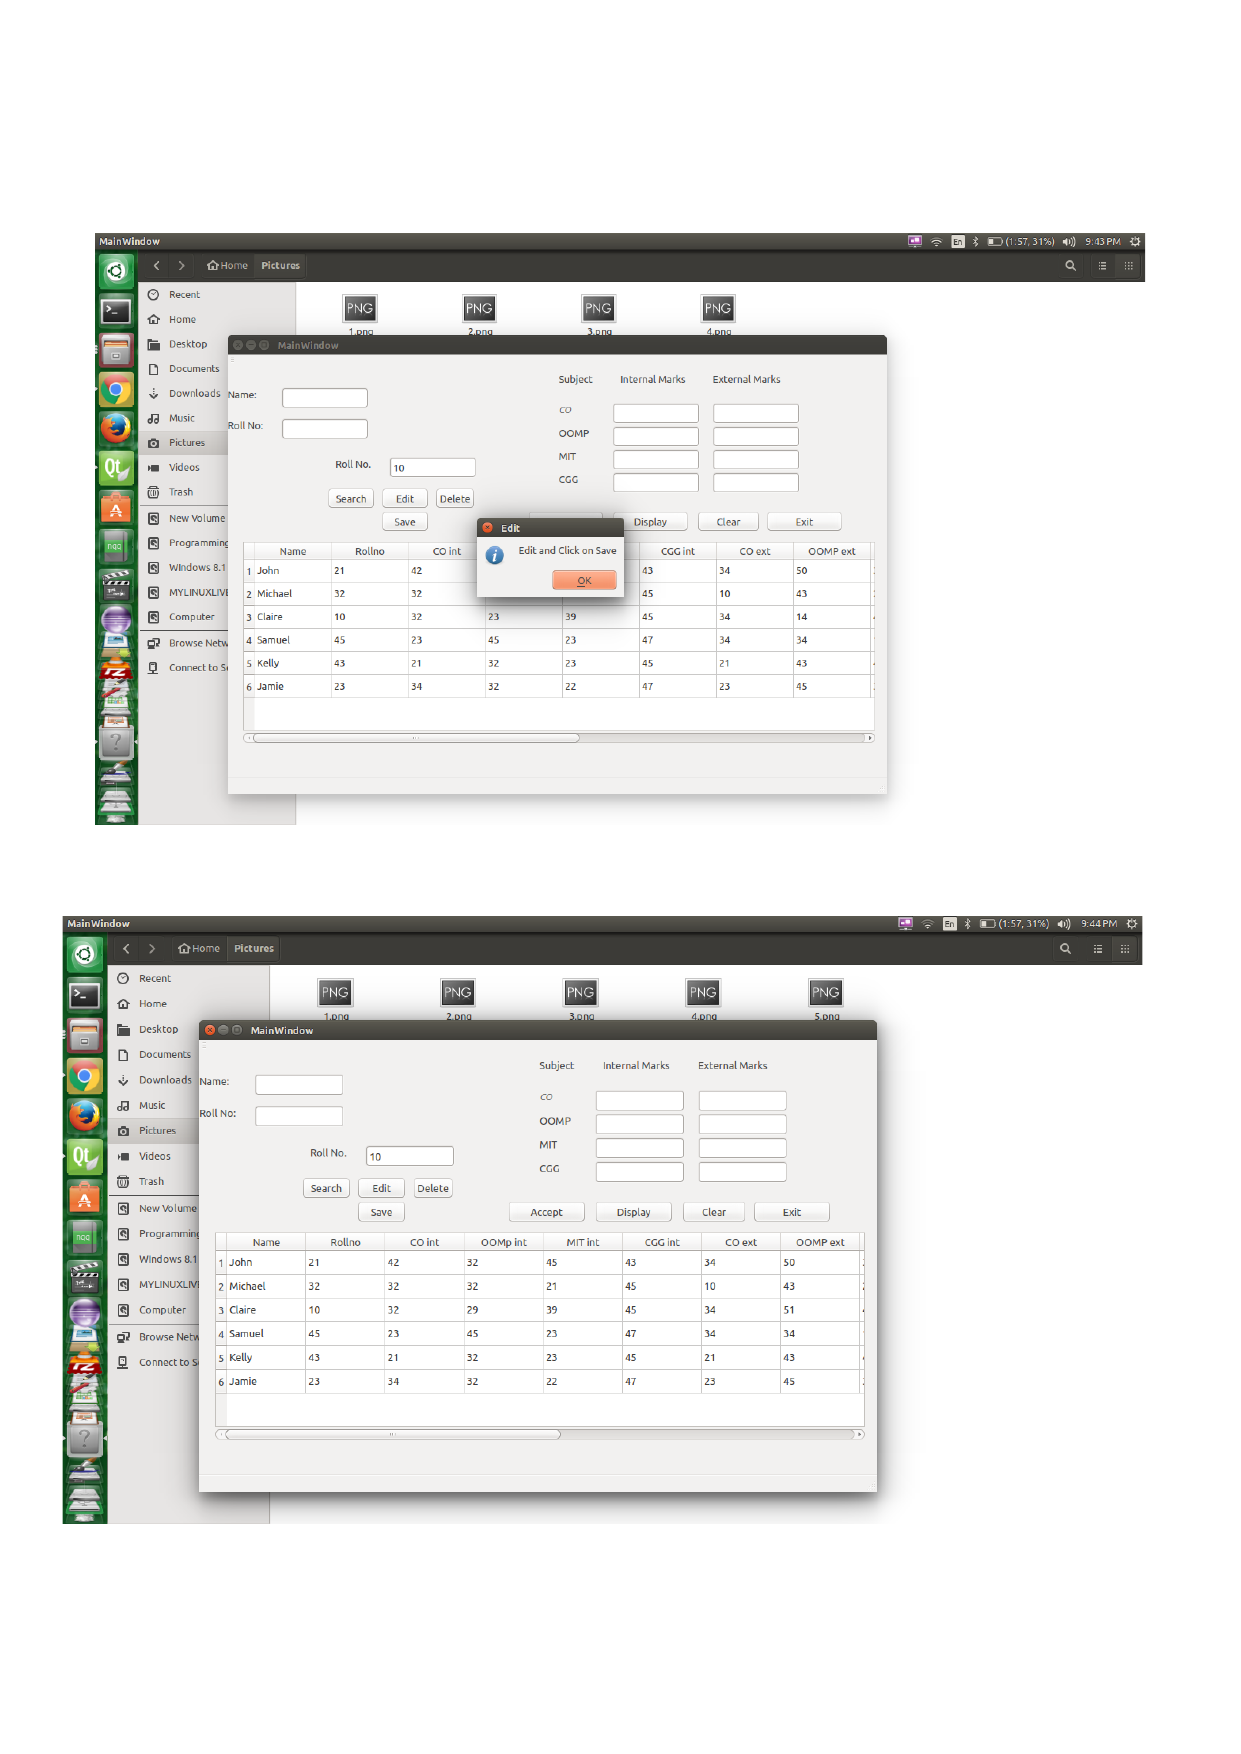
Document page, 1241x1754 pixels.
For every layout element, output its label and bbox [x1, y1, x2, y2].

picture [95, 233, 1146, 825]
picture [62, 916, 1143, 1524]
